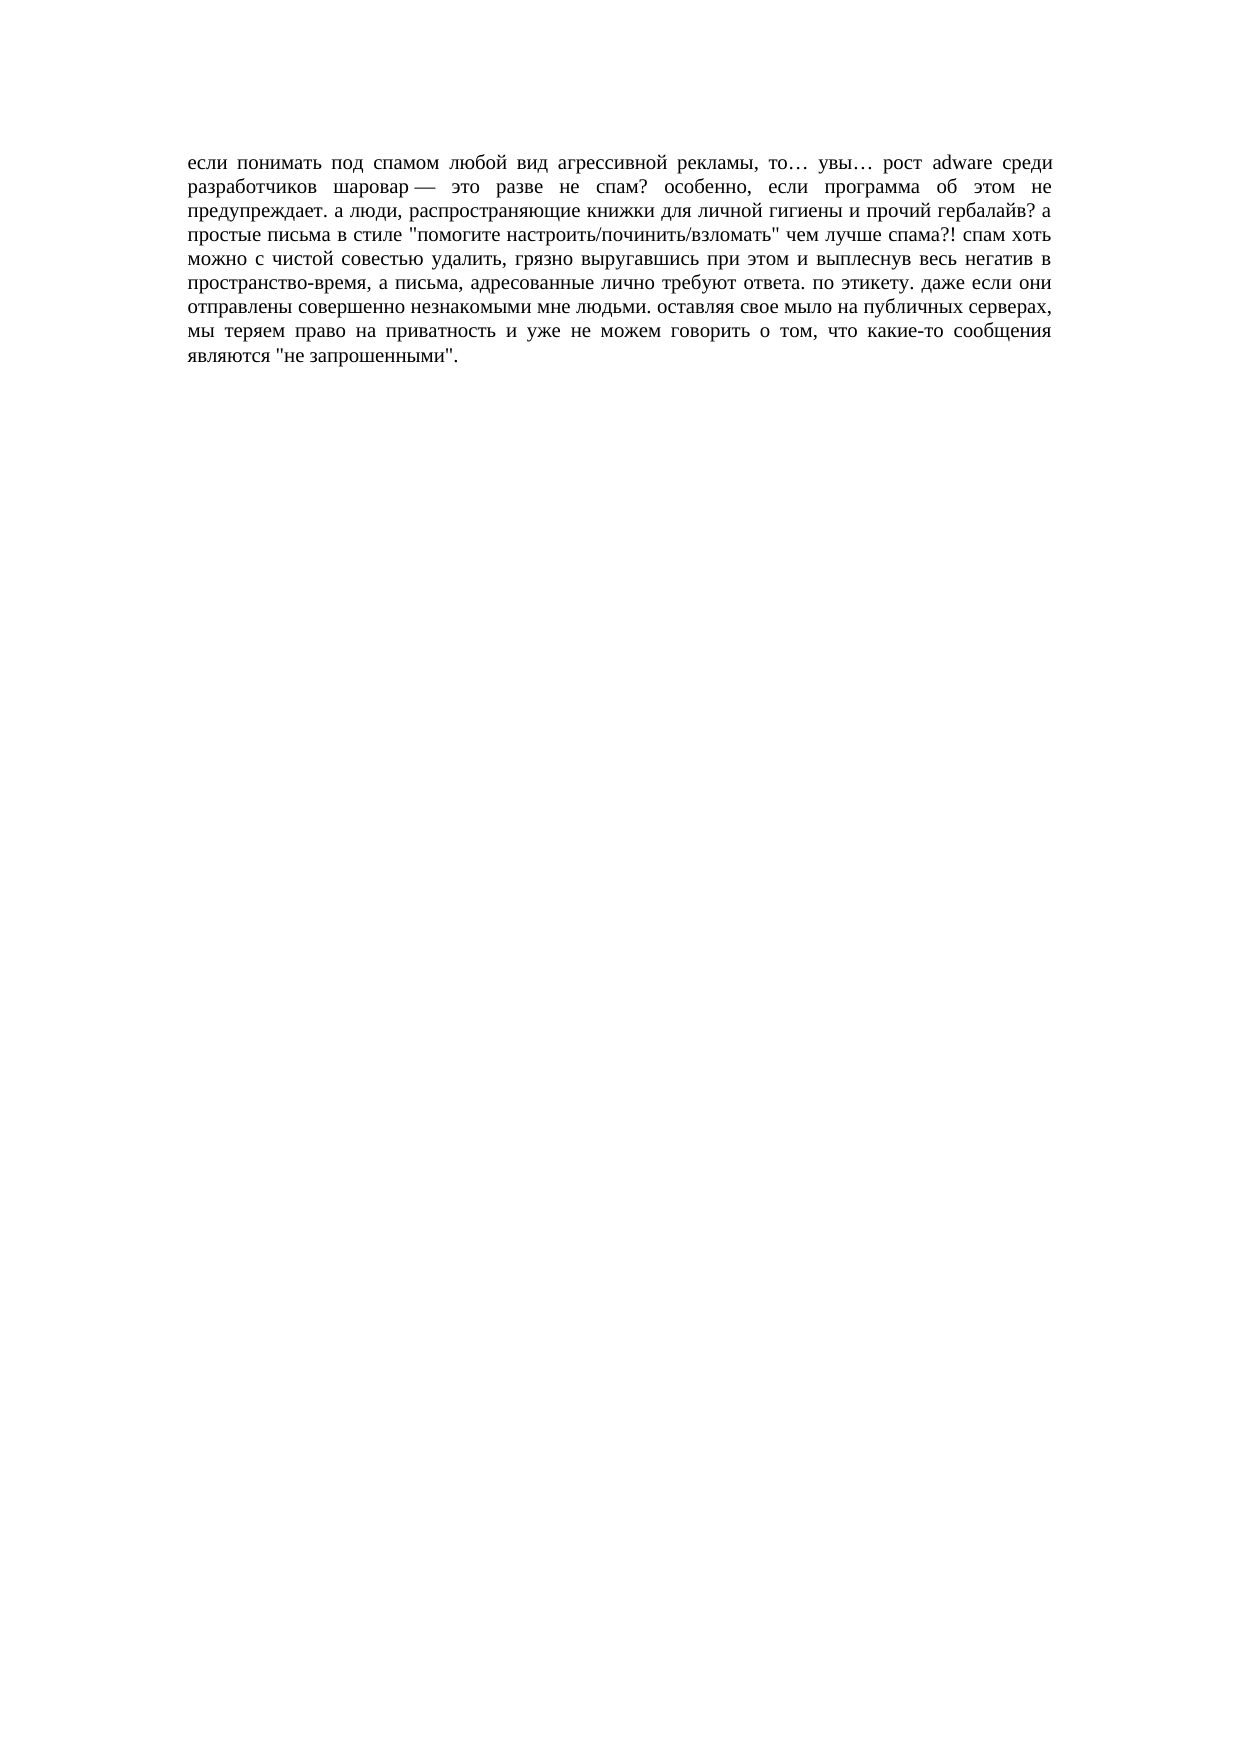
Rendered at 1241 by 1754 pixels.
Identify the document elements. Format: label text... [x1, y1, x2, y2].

text если понимать под спамом любой вид агрессивной рекламы, то… увы… рост adware среди разработчиков шаровар — это разве не спам? особенно, если программа об этом не предупреждает. а люди, распространяющие книжки для личной гигиены и прочий гербалайв? а простые письма в стиле "помогите настроить/починить/взломать" чем лучше спама?! спам хоть можно с чистой совестью удалить, грязно выругавшись при этом и выплеснув весь негатив в пространство-время, а письма, адресованные лично требуют ответа. по этикету. даже если они отправлены совершенно незнакомыми мне людьми. оставляя свое мыло на публичных серверах, мы теряем право на приватность и уже не можем говорить о том, что какие-то сообщения являются "не запрошенными". [187, 150, 1053, 367]
